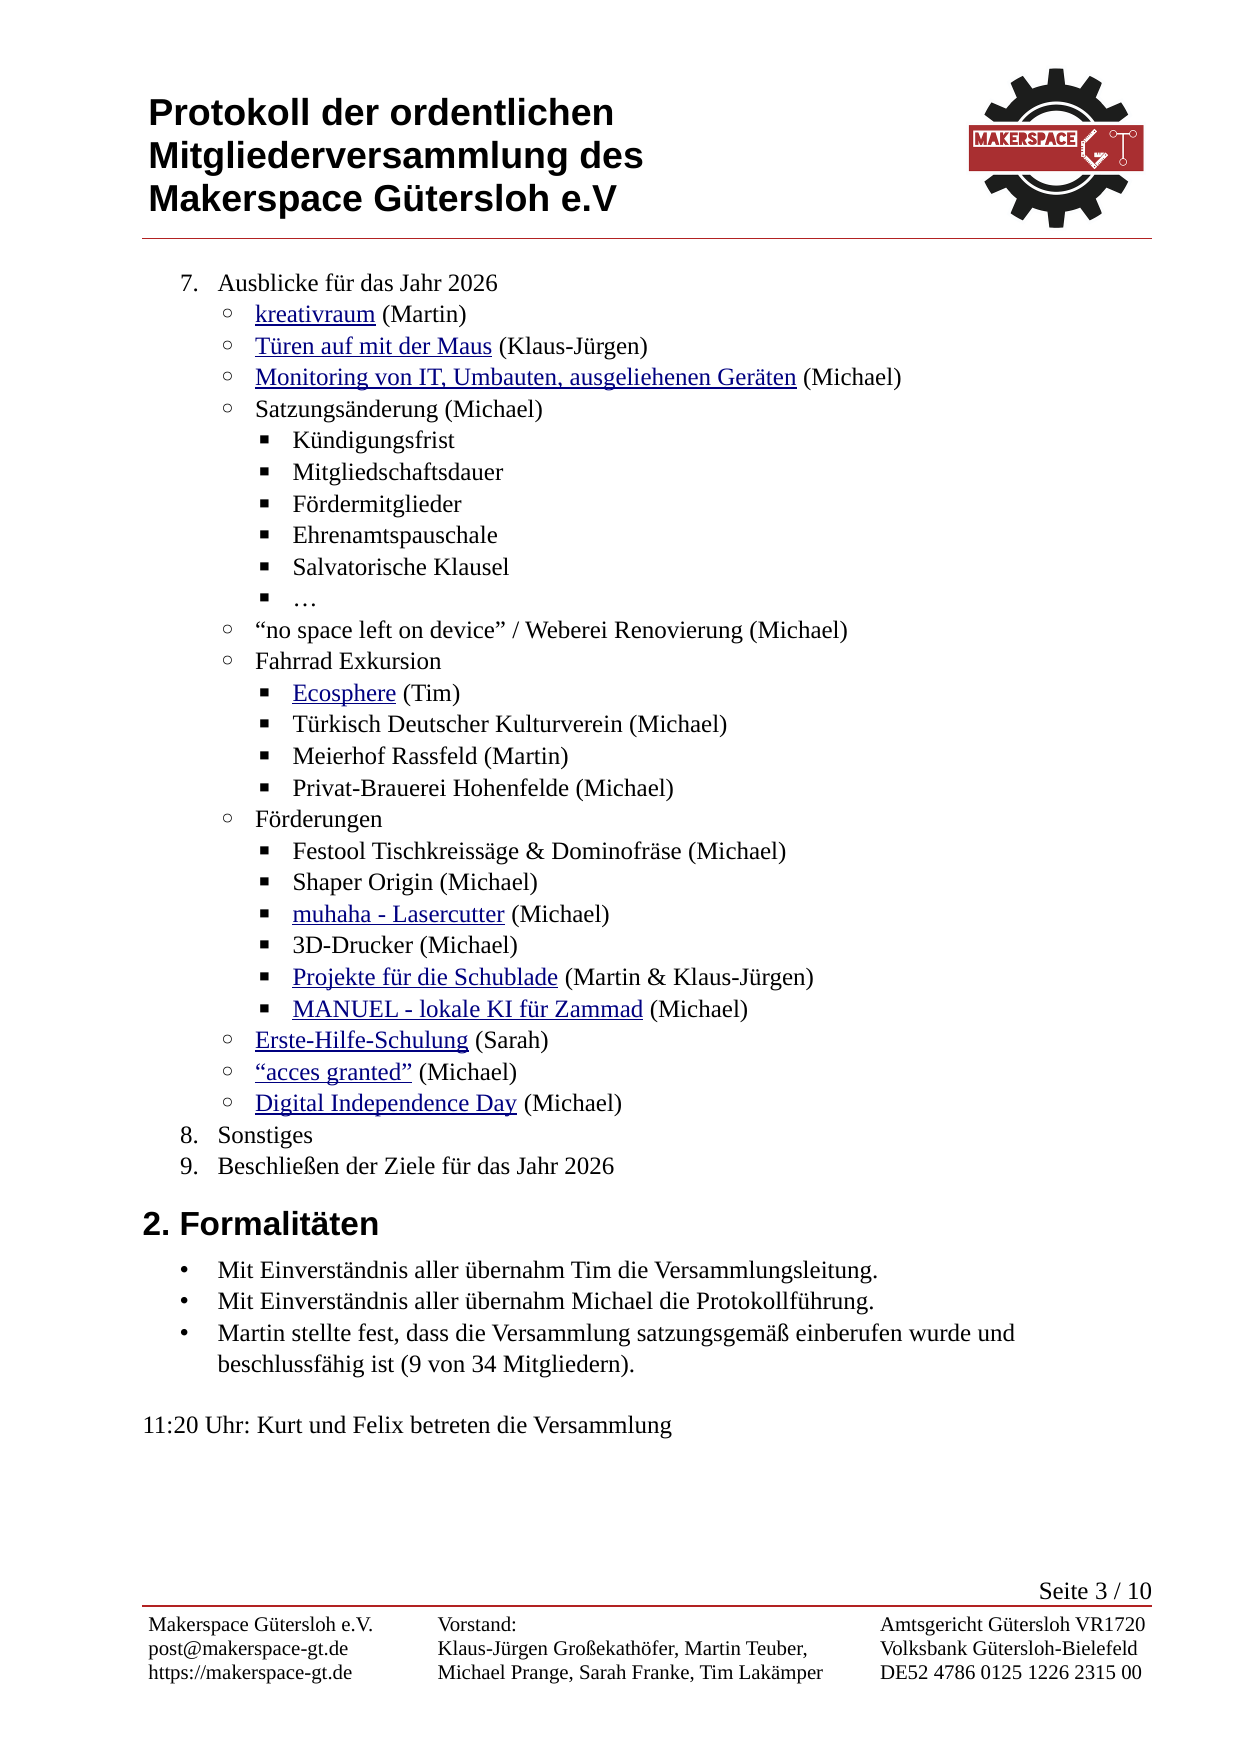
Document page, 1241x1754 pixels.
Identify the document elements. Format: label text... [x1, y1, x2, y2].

list Beschließen der Ziele für das Jahr 2026 [180, 1151, 1152, 1180]
text 11:20 Uhr: Kurt und Felix betreten die Versammlung [142, 1410, 1152, 1438]
list kreativraum (Martin) [217, 299, 1152, 328]
list Festool Tischkreissäge & Dominofräse (Michael) [255, 836, 1152, 864]
list Satzungsänderung (Michael) [217, 394, 1152, 423]
list Türen auf mit der Maus (Klaus-Jürgen) [217, 331, 1152, 359]
list Fahrrad Exkursion [217, 646, 1152, 675]
list Kündigungsfrist [255, 426, 1152, 454]
list Privat-Brauerei Hohenfelde (Michael) [255, 773, 1152, 801]
list MANUEL - lokale KI für Zammad (Michael) [255, 994, 1152, 1022]
picture [966, 65, 1147, 231]
list Förderungen [217, 804, 1152, 833]
list Mit Einverständnis aller übernahm Tim die Versammlungsleitung. [180, 1255, 1152, 1283]
list Digital Independence Day (Michael) [217, 1088, 1152, 1117]
list “no space left on device” / Weberei Renovierung (Michael) [217, 615, 1152, 644]
list Projekte für die Schublade (Martin & Klaus-Jürgen) [255, 962, 1152, 991]
list … [255, 583, 1152, 612]
list Shaper Origin (Michael) [255, 867, 1152, 896]
list Martin stellte fest, dass die Versammlung satzungsgemäß einberufen wurde und beschlussfähig ist (9 von 34 Mitgliedern). [180, 1318, 1152, 1378]
list “acces granted” (Michael) [217, 1057, 1152, 1086]
list Monitoring von IT, Umbauten, ausgeliehenen Geräten (Michael) [217, 362, 1152, 391]
list Fördermitglieder [255, 489, 1152, 517]
list Ausblicke für das Jahr 2026 [180, 268, 1152, 296]
list Mitgliedschaftsdauer [255, 457, 1152, 486]
list Salvatorische Klausel [255, 552, 1152, 581]
list Ehrenamtspauschale [255, 520, 1152, 549]
list Sonstiges [180, 1120, 1152, 1149]
list Meierhof Rassfeld (Martin) [255, 741, 1152, 770]
list muhaha - Lasercutter (Michael) [255, 899, 1152, 928]
subtitle 2. Formalitäten [142, 1204, 1152, 1242]
list Ecosphere (Tim) [255, 678, 1152, 707]
list Erste-Hilfe-Schulung (Sarah) [217, 1025, 1152, 1054]
list 3D-Drucker (Michael) [255, 931, 1152, 959]
list Mit Einverständnis aller übernahm Michael die Protokollführung. [180, 1286, 1152, 1315]
list Türkisch Deutscher Kulturverein (Michael) [255, 709, 1152, 738]
